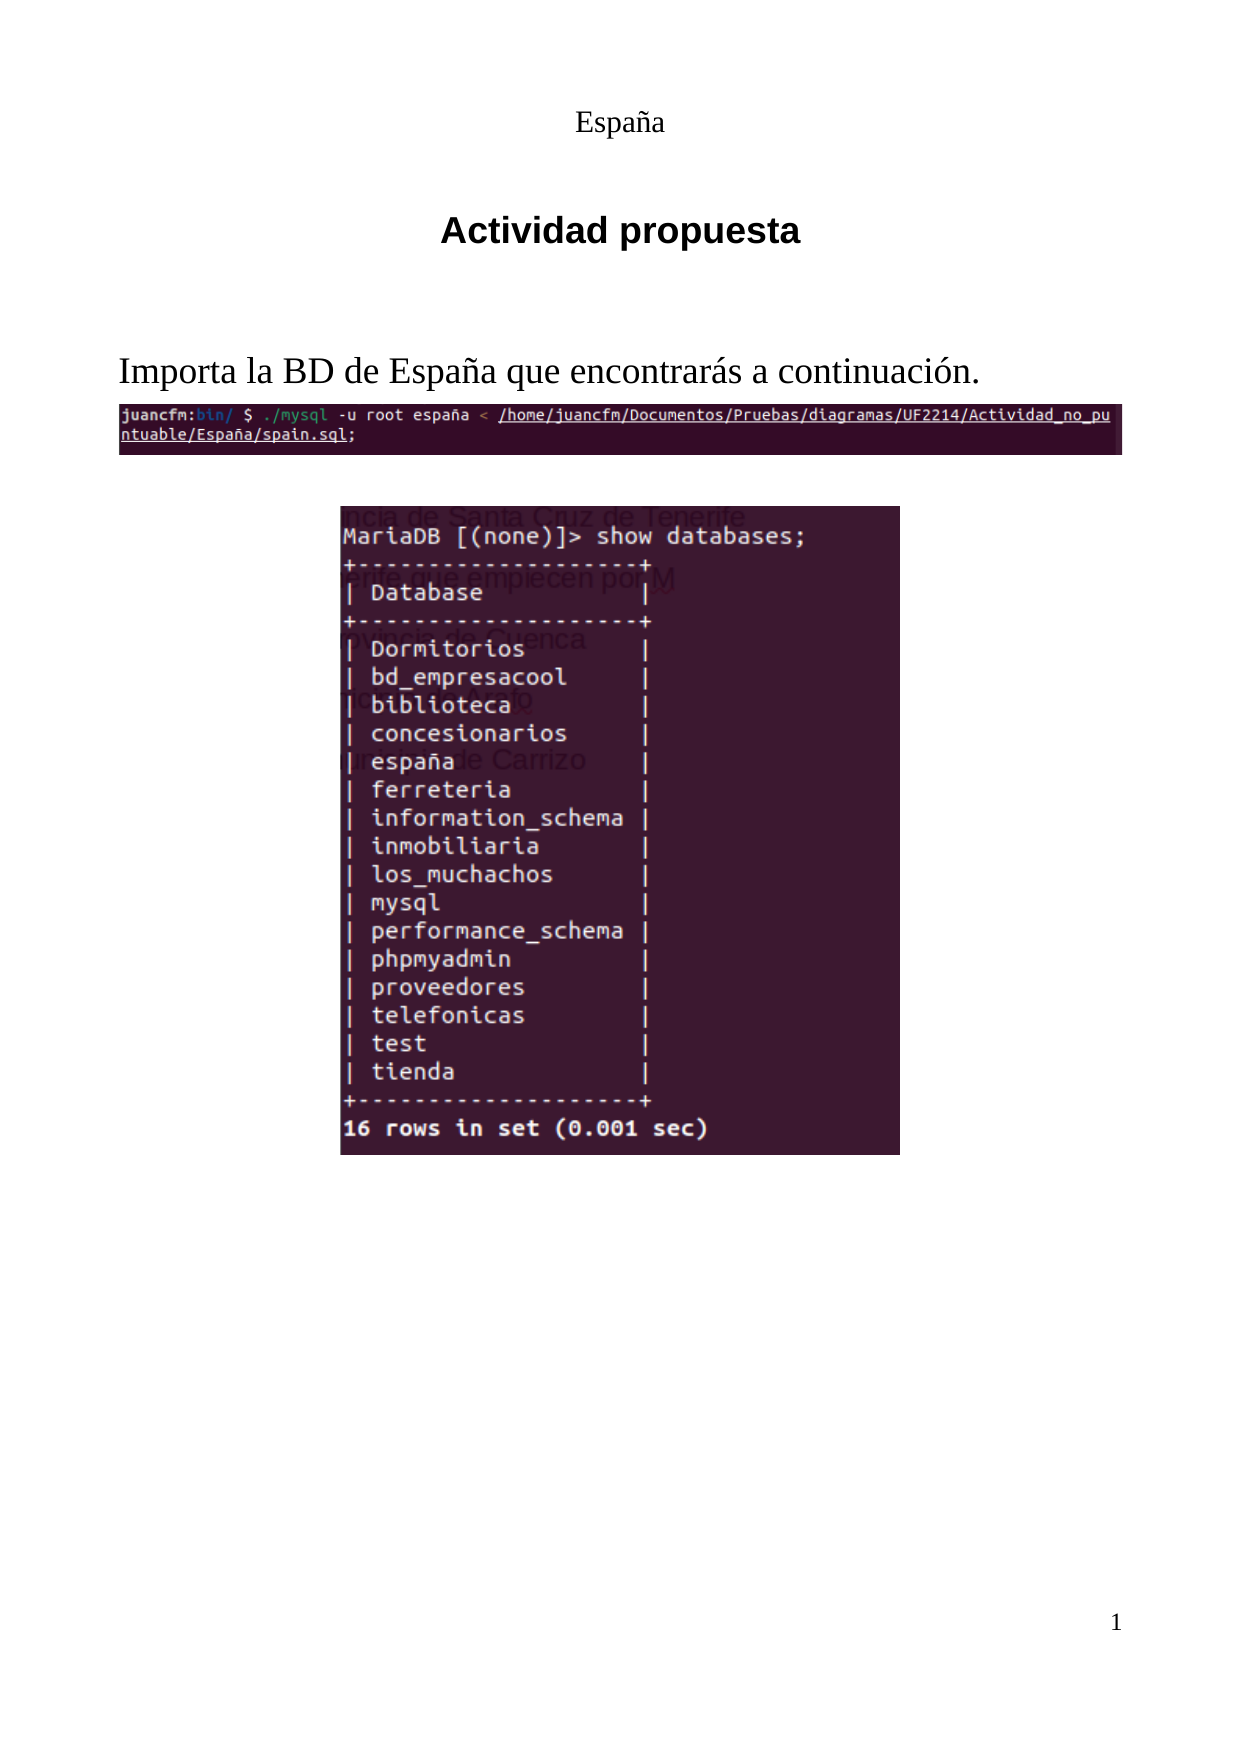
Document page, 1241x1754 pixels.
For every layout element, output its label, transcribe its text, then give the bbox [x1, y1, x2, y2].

picture [118, 404, 1123, 455]
subtitle Importa la BD de España que encontrarás a continuación. [118, 348, 1122, 392]
subtitle Actividad propuesta [118, 208, 1122, 251]
picture [340, 506, 900, 1155]
